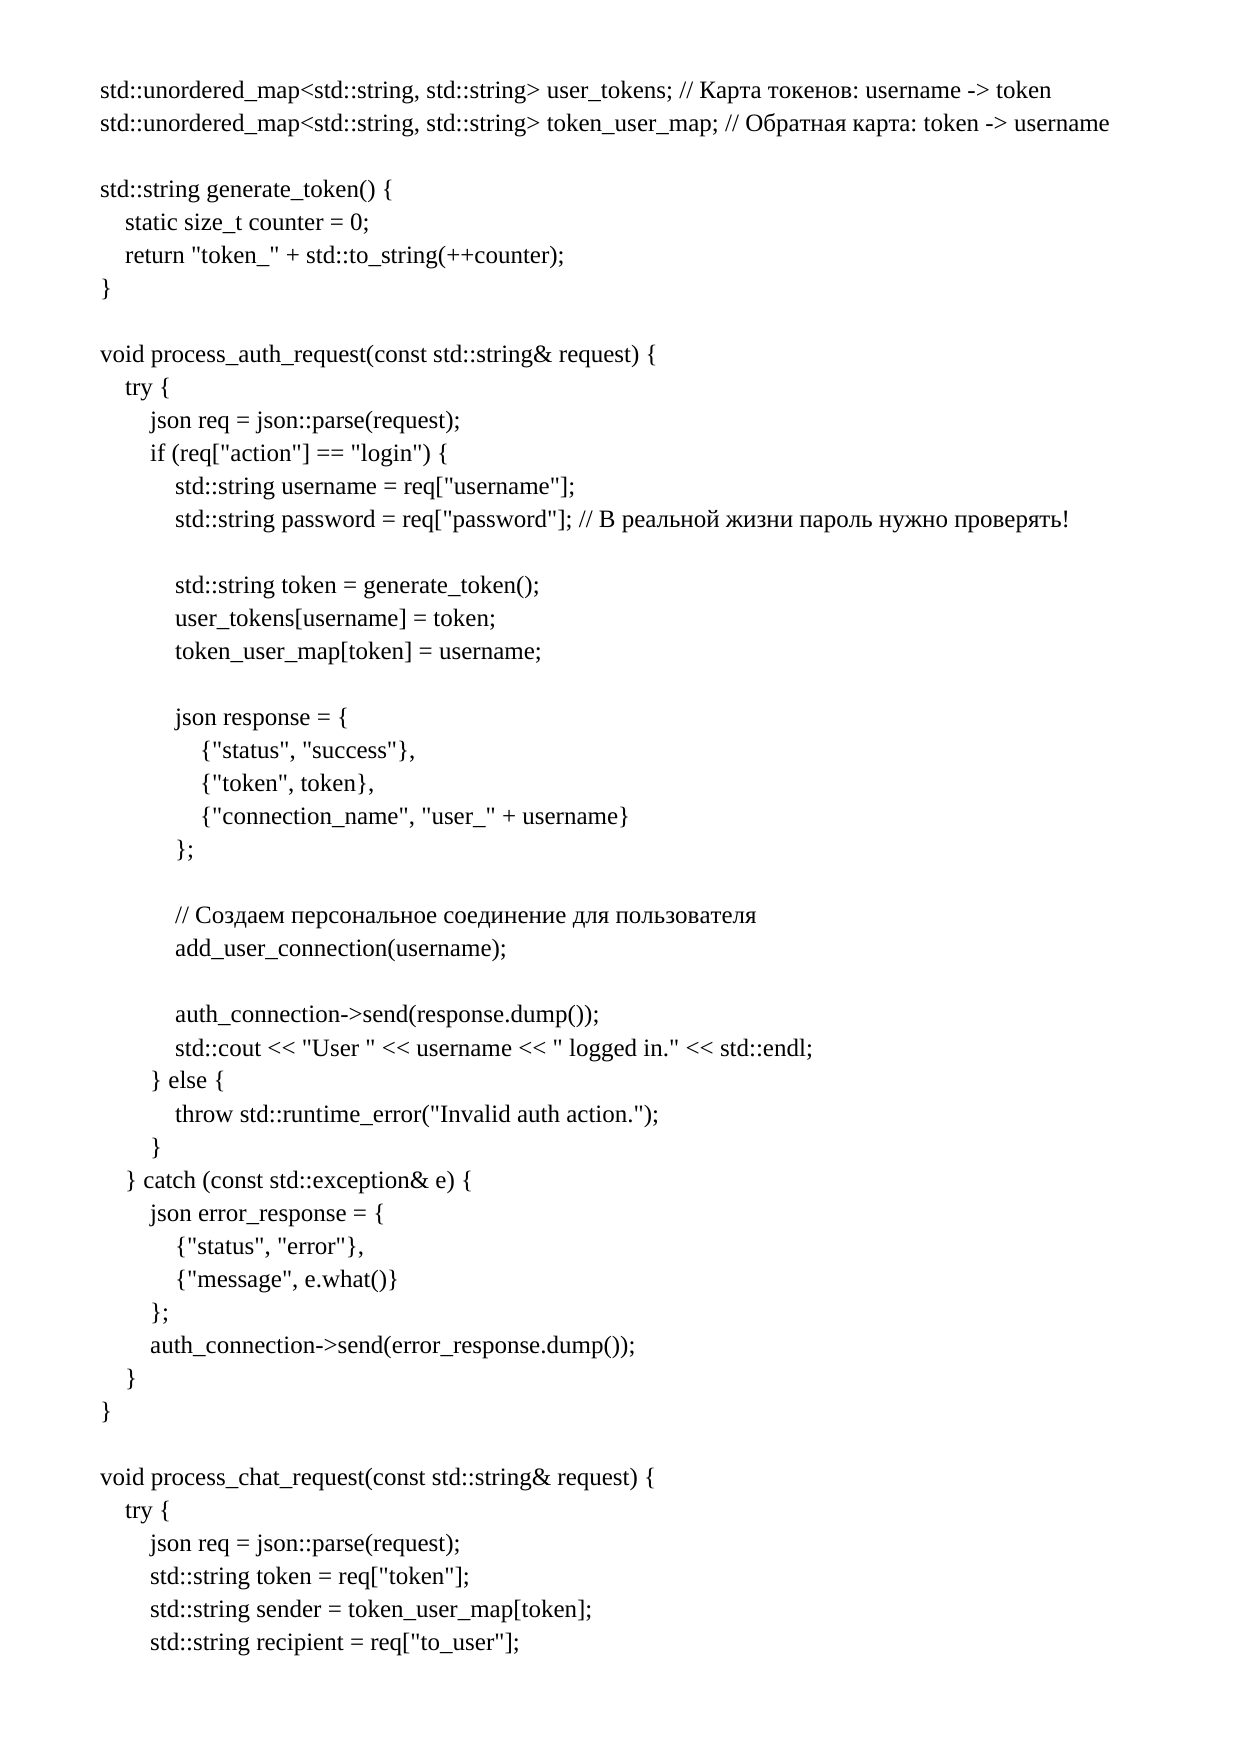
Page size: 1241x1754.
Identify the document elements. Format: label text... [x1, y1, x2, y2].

text } [75, 1363, 1165, 1392]
text token_user_map[token] = username; [75, 636, 1165, 665]
text std::string generate_token() { [75, 174, 1165, 203]
text {"status", "success"}, [75, 735, 1165, 764]
text std::string token = generate_token(); [75, 570, 1165, 599]
text try { [75, 1495, 1165, 1524]
text {"status", "error"}, [75, 1231, 1165, 1259]
text } [75, 1132, 1165, 1160]
text } [75, 1396, 1165, 1424]
text return "token_" + std::to_string(++counter); [75, 240, 1165, 269]
text auth_connection->send(response.dump()); [75, 999, 1165, 1028]
text }; [75, 1297, 1165, 1326]
text void process_auth_request(const std::string& request) { [75, 339, 1165, 368]
text } [75, 273, 1165, 302]
text std::string username = req["username"]; [75, 471, 1165, 500]
text throw std::runtime_error("Invalid auth action."); [75, 1099, 1165, 1127]
text std::string recipient = req["to_user"]; [75, 1627, 1165, 1656]
text json req = json::parse(request); [75, 1528, 1165, 1557]
text add_user_connection(username); [75, 933, 1165, 962]
text std::string sender = token_user_map[token]; [75, 1594, 1165, 1623]
text void process_chat_request(const std::string& request) { [75, 1462, 1165, 1491]
text try { [75, 372, 1165, 401]
text } catch (const std::exception& e) { [75, 1165, 1165, 1193]
text if (req["action"] == "login") { [75, 438, 1165, 467]
text json req = json::parse(request); [75, 405, 1165, 434]
text }; [75, 834, 1165, 863]
text {"message", e.what()} [75, 1264, 1165, 1292]
text std::string password = req["password"]; // В реальной жизни пароль нужно проверять! [75, 504, 1165, 533]
text {"token", token}, [75, 768, 1165, 797]
text std::string token = req["token"]; [75, 1561, 1165, 1590]
text json response = { [75, 702, 1165, 731]
text std::cout << "User " << username << " logged in." << std::endl; [75, 1033, 1165, 1061]
text std::unordered_map<std::string, std::string> user_tokens; // Карта токенов: username -> token [75, 75, 1165, 104]
text } else { [75, 1066, 1165, 1094]
text std::unordered_map<std::string, std::string> token_user_map; // Обратная карта: token -> username [75, 108, 1165, 137]
text user_tokens[username] = token; [75, 603, 1165, 632]
text {"connection_name", "user_" + username} [75, 801, 1165, 830]
text // Создаем персональное соединение для пользователя [75, 901, 1165, 929]
text json error_response = { [75, 1198, 1165, 1226]
text static size_t counter = 0; [75, 207, 1165, 236]
text auth_connection->send(error_response.dump()); [75, 1330, 1165, 1358]
